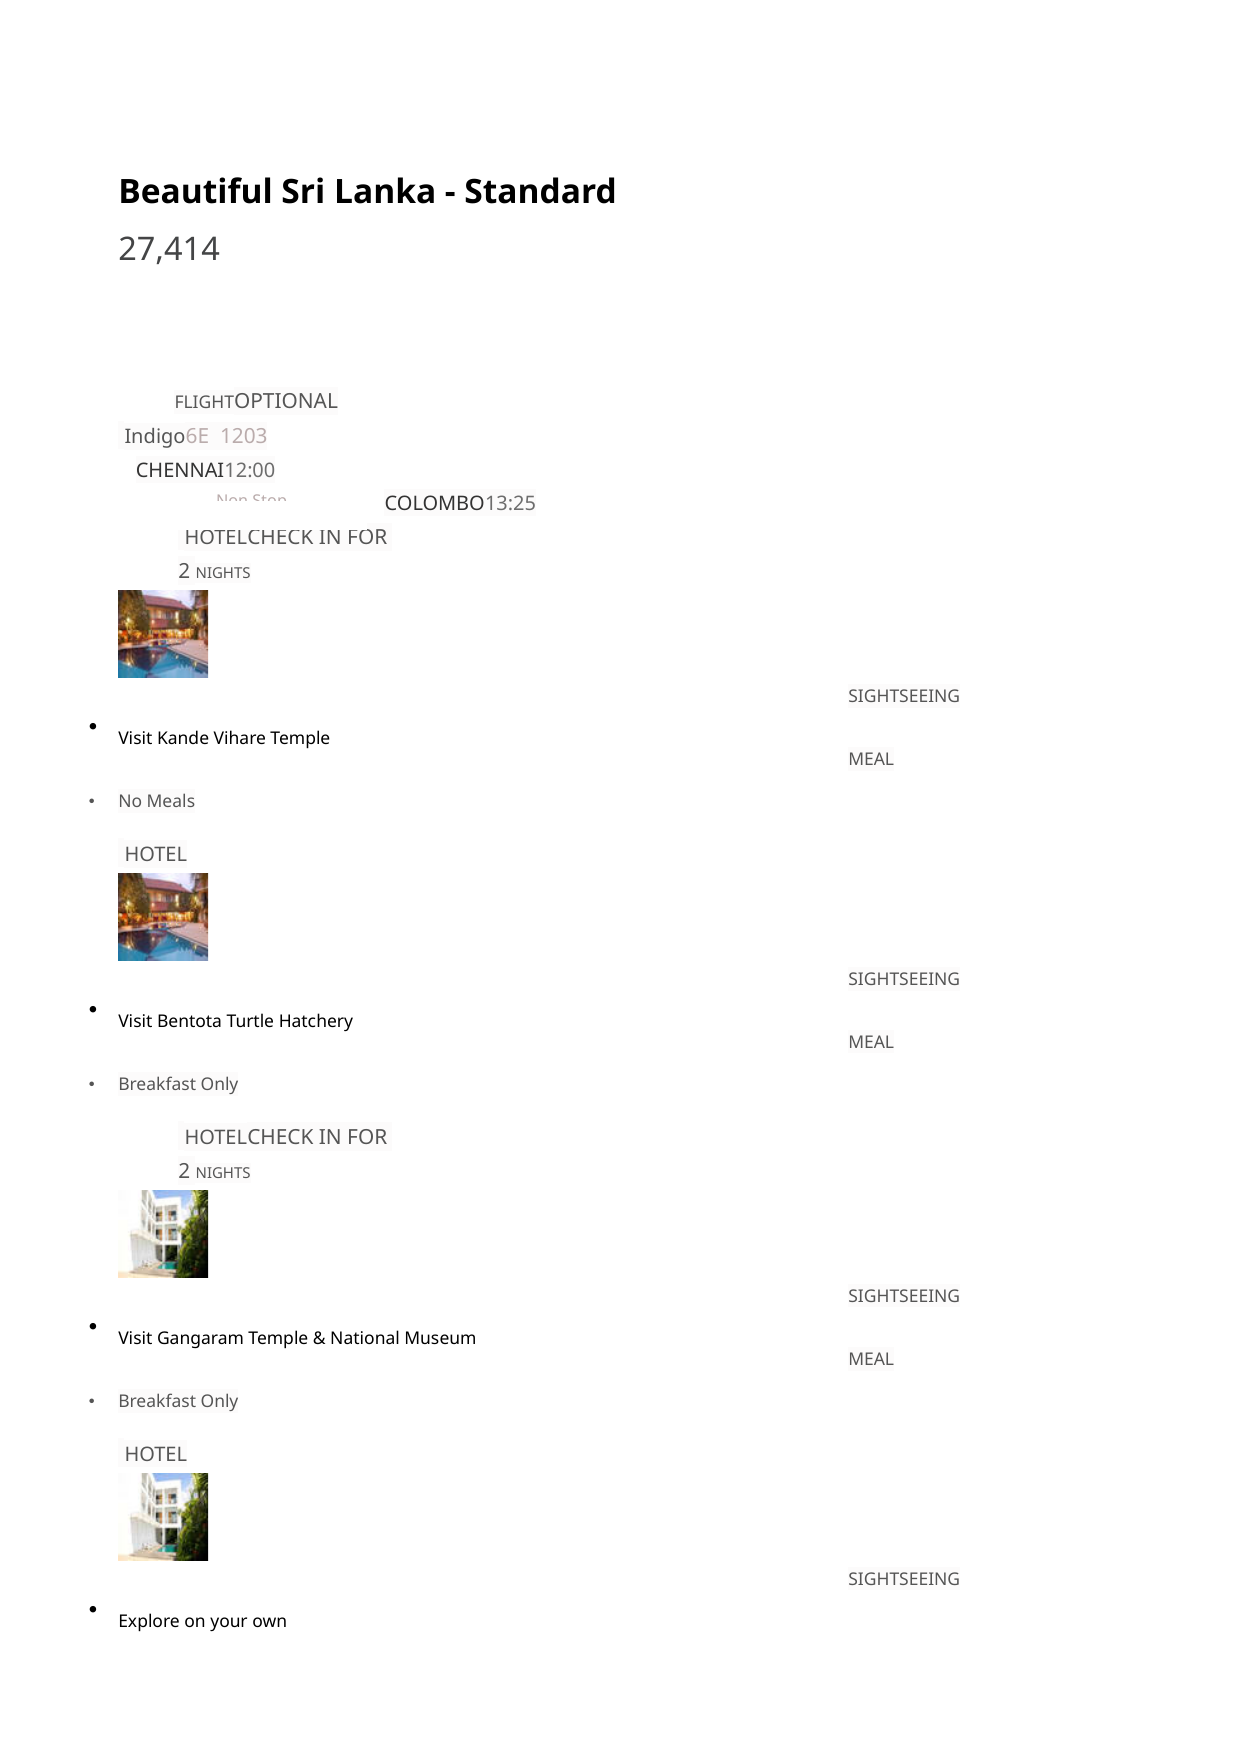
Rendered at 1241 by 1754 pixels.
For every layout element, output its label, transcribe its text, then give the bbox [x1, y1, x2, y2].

text CHENNAI12:00 [136, 456, 1122, 483]
text COLOMBO13:25 [136, 489, 1122, 530]
subtitle DAY-1 [118, 348, 1122, 374]
text Concord Grand3 Star [118, 1290, 831, 1338]
text MEAL [539, 1347, 1122, 1371]
text SIGHTSEEING [118, 967, 1122, 991]
text SIGHTSEEING [118, 1567, 1122, 1590]
text HOTEL [118, 838, 1122, 868]
text MEAL [539, 747, 1122, 771]
text SIGHTSEEING [118, 1284, 1122, 1307]
text HOTEL [118, 1438, 1122, 1467]
text FLIGHTOPTIONAL [174, 387, 1122, 415]
subtitle DAY-3 [118, 1096, 1122, 1121]
text 3/5 [539, 1021, 831, 1044]
text HOTELCHECK IN FOR 2 NIGHTS [178, 521, 1122, 585]
text HOTELCHECK IN FOR 2 NIGHTS [178, 1121, 1122, 1185]
text SIGHTSEEING [118, 684, 1122, 708]
list No Meals [118, 775, 1122, 813]
subtitle Beautiful Sri Lanka - Standard [118, 168, 1122, 213]
picture [118, 1473, 209, 1561]
text 3/5 [539, 738, 831, 762]
subtitle DAY-4 [118, 1413, 1122, 1438]
list Breakfast Only [118, 1058, 1122, 1096]
text Hibiscus Beach Resort3 Star [118, 973, 831, 1021]
picture [118, 1190, 209, 1278]
text Hibiscus Beach Resort3 Star [118, 690, 831, 738]
picture [118, 873, 209, 961]
text Non Stop [136, 489, 367, 501]
text 27,414 [118, 226, 1122, 270]
list Breakfast Only [118, 1375, 1122, 1413]
list Visit Kande Vihare Temple [118, 712, 539, 750]
list Visit Bentota Turtle Hatchery [118, 995, 539, 1033]
list Visit Gangaram Temple & National Museum [118, 1312, 539, 1350]
subtitle DAY-2 [118, 813, 1122, 838]
text Indigo6E 1203 [118, 421, 1096, 450]
text MEAL [539, 1030, 1122, 1053]
picture [118, 590, 209, 678]
text 3/5 [539, 1621, 831, 1644]
list Explore on your own [118, 1595, 539, 1633]
text 3/5 [539, 1338, 831, 1361]
text Concord Grand3 Star [118, 1573, 831, 1621]
